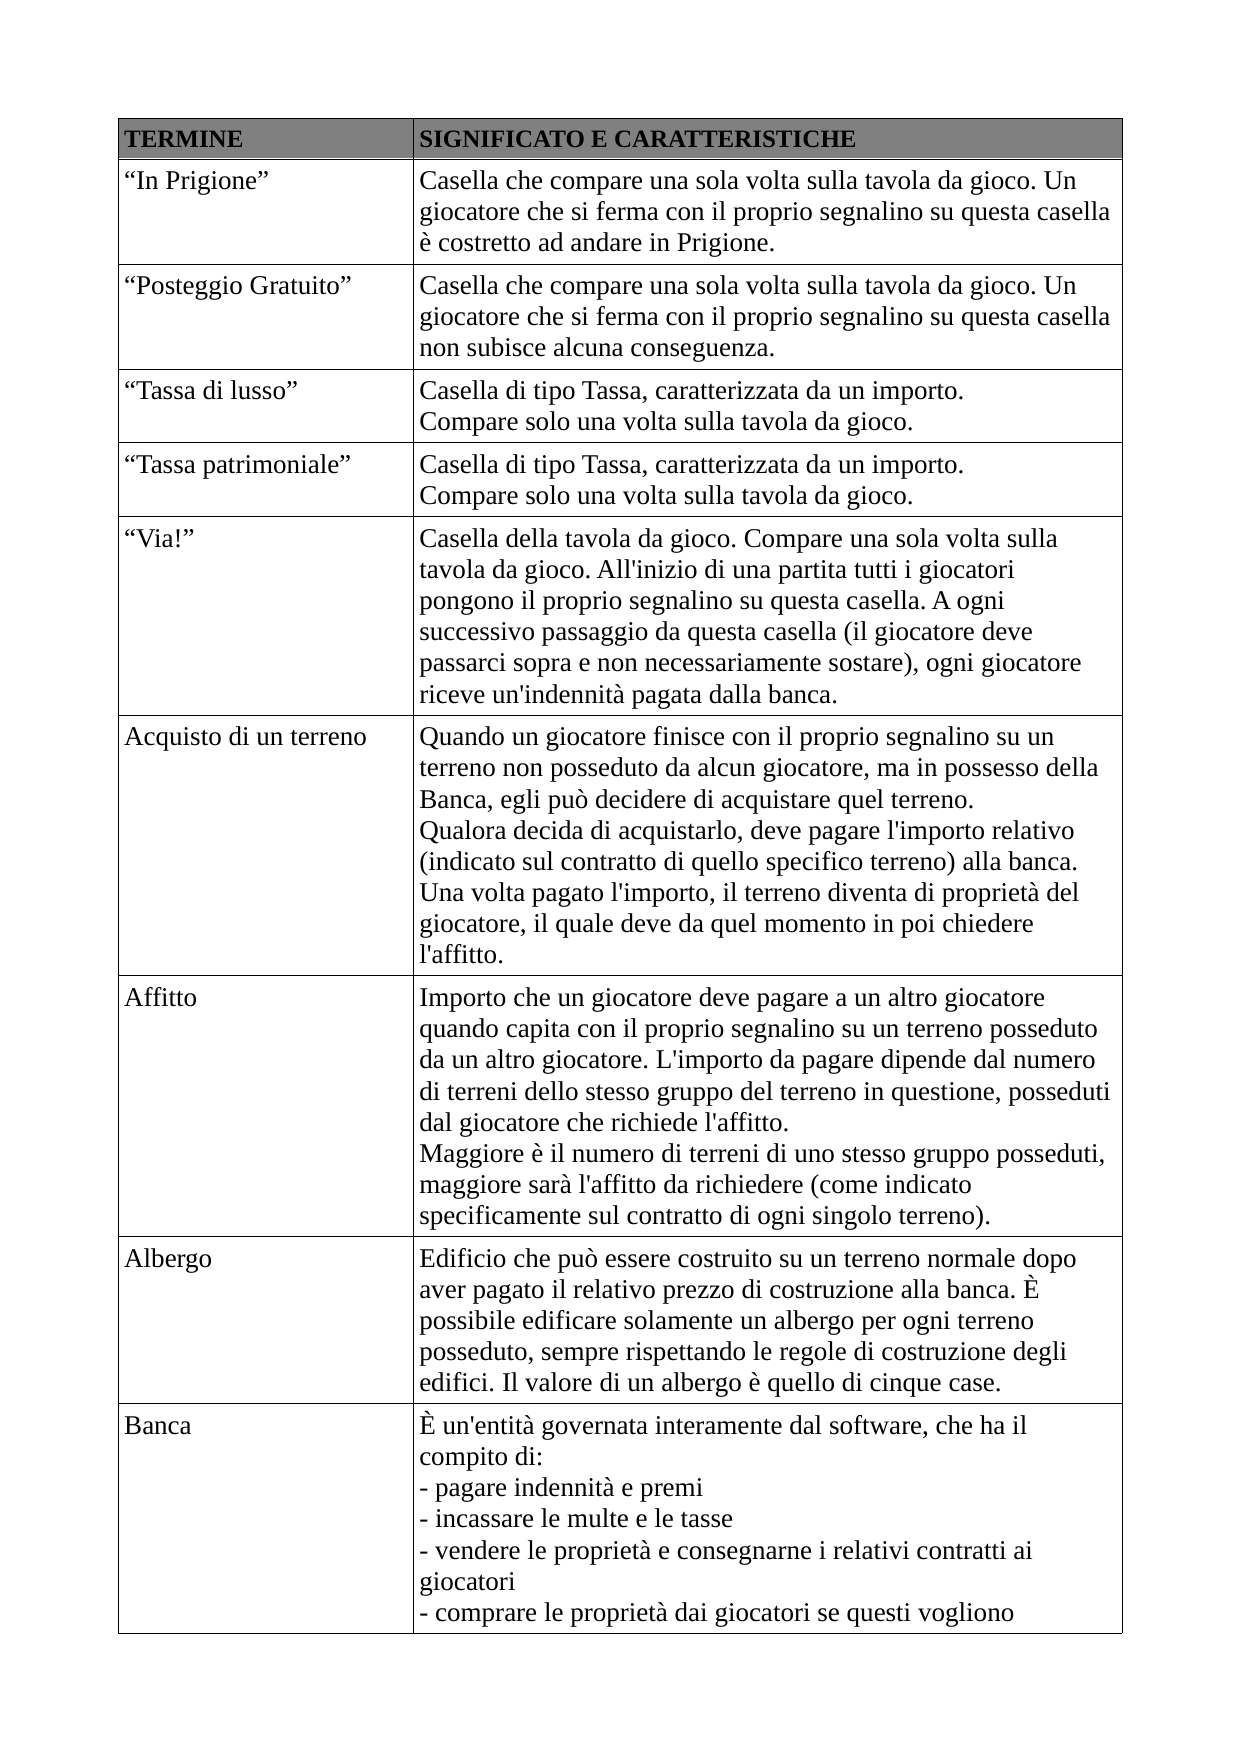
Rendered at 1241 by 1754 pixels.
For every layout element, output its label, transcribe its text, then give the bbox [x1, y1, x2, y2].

table_cell Casella che compare una sola volta sulla tavola da gioco. Un giocatore che si ferma con il proprio segnalino su questa casella non subisce alcuna conseguenza. [414, 265, 1122, 368]
table_cell Casella della tavola da gioco. Compare una sola volta sulla tavola da gioco. All'inizio di una partita tutti i giocatori pongono il proprio segnalino su questa casella. A ogni successivo passaggio da questa casella (il giocatore deve passarci sopra e non necessariamente sostare), ogni giocatore riceve un'indennità pagata dalla banca. [414, 517, 1122, 714]
table_cell Casella di tipo Tassa, caratterizzata da un importo. Compare solo una volta sulla tavola da gioco. [414, 370, 1122, 442]
table_cell “Tassa patrimoniale” [119, 443, 413, 516]
table_header SIGNIFICATO E CARATTERISTICHE [414, 119, 1122, 158]
table_cell Quando un giocatore finisce con il proprio segnalino su un terreno non posseduto da alcun giocatore, ma in possesso della Banca, egli può decidere di acquistare quel terreno. Qualora decida di acquistarlo, deve pagare l'importo relativo (indicato sul contratto di quello specifico terreno) alla banca. Una volta pagato l'importo, il terreno diventa di proprietà del giocatore, il quale deve da quel momento in poi chiedere l'affitto. [414, 716, 1122, 975]
table_cell “Posteggio Gratuito” [119, 265, 413, 368]
table_cell Albergo [119, 1237, 413, 1403]
table_cell È un'entità governata interamente dal software, che ha il compito di: - pagare indennità e premi - incassare le multe e le tasse - vendere le proprietà e consegnarne i relativi contratti ai giocatori - comprare le proprietà dai giocatori se questi vogliono [414, 1404, 1122, 1633]
table_cell Banca [119, 1404, 413, 1633]
table_cell Casella che compare una sola volta sulla tavola da gioco. Un giocatore che si ferma con il proprio segnalino su questa casella è costretto ad andare in Prigione. [414, 160, 1122, 263]
table_cell Importo che un giocatore deve pagare a un altro giocatore quando capita con il proprio segnalino su un terreno posseduto da un altro giocatore. L'importo da pagare dipende dal numero di terreni dello stesso gruppo del terreno in questione, posseduti dal giocatore che richiede l'affitto. Maggiore è il numero di terreni di uno stesso gruppo posseduti, maggiore sarà l'affitto da richiedere (come indicato specificamente sul contratto di ogni singolo terreno). [414, 976, 1122, 1236]
table_cell Affitto [119, 976, 413, 1236]
table_cell “In Prigione” [119, 160, 413, 263]
table_cell Edificio che può essere costruito su un terreno normale dopo aver pagato il relativo prezzo di costruzione alla banca. È possibile edificare solamente un albergo per ogni terreno posseduto, sempre rispettando le regole di costruzione degli edifici. Il valore di un albergo è quello di cinque case. [414, 1237, 1122, 1403]
table_cell Casella di tipo Tassa, caratterizzata da un importo. Compare solo una volta sulla tavola da gioco. [414, 443, 1122, 516]
table_cell “Via!” [119, 517, 413, 714]
table_cell Acquisto di un terreno [119, 716, 413, 975]
table_header TERMINE [119, 119, 413, 158]
table_cell “Tassa di lusso” [119, 370, 413, 442]
